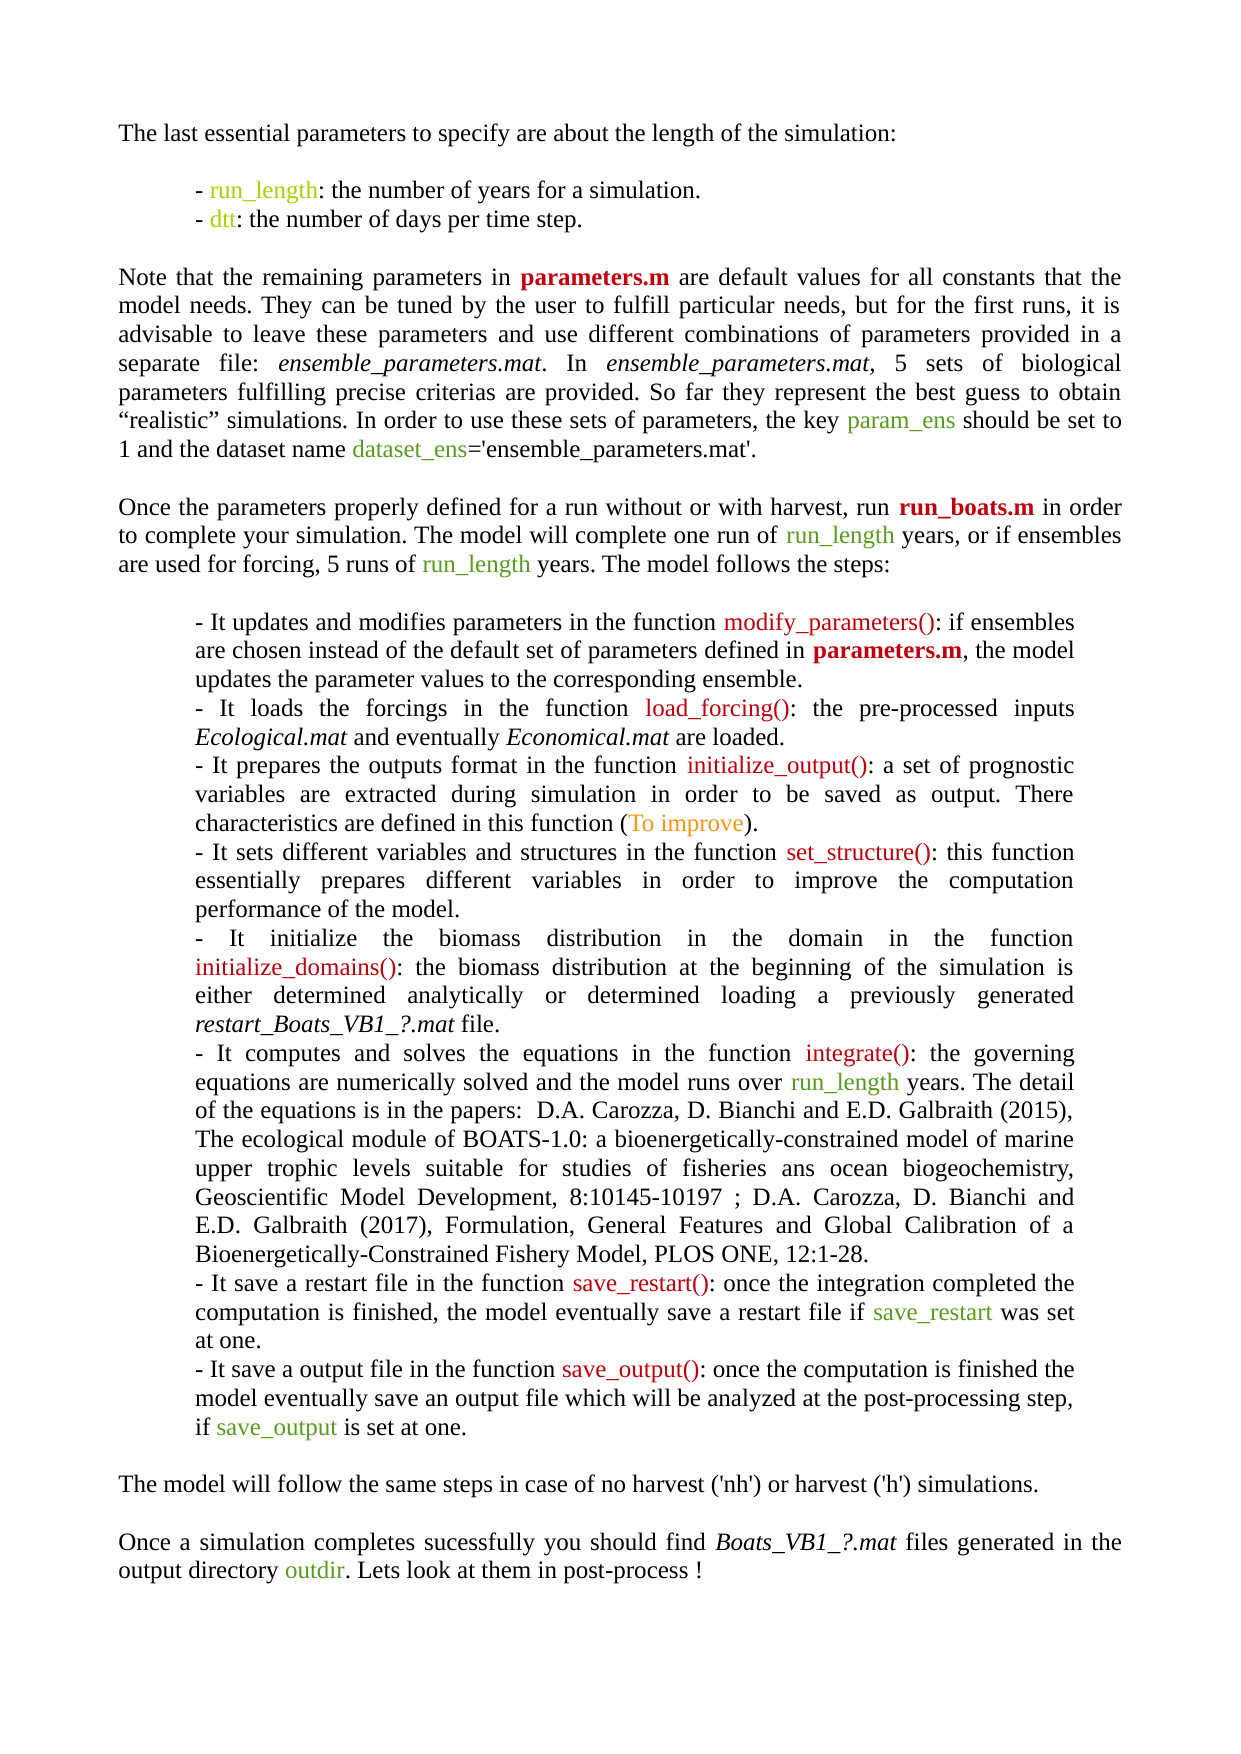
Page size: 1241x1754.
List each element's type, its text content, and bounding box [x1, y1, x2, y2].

text - It prepares the outputs format in the function initialize_output(): a set of prognostic variables are extracted during simulation in order to be saved as output. There characteristics are defined in this function (To improve). [195, 751, 1075, 837]
text - It sets different variables and structures in the function set_structure(): this function essentially prepares different variables in order to improve the computation performance of the model. [195, 837, 1075, 923]
text Note that the remaining parameters in parameters.m are default values for all constants that the model needs. They can be tuned by the user to fulfill particular needs, but for the first runs, it is advisable to leave these parameters and use different combinations of parameters provided in a separate file: ensemble_parameters.mat. In ensemble_parameters.mat, 5 sets of biological parameters fulfilling precise criterias are provided. So far they represent the best guess to obtain “realistic” simulations. In order to use these sets of parameters, the key param_ens should be set to 1 and the dataset name dataset_ens='ensemble_parameters.mat'. [118, 262, 1122, 463]
text - It save a restart file in the function save_restart(): once the integration completed the computation is finished, the model eventually save a restart file if save_restart was set at one. [195, 1268, 1075, 1354]
text - It loads the forcings in the function load_forcing(): the pre-processed inputs Ecological.mat and eventually Economical.mat are loaded. [195, 693, 1075, 751]
text - It computes and solves the equations in the function integrate(): the governing equations are numerically solved and the model runs over run_length years. The detail of the equations is in the papers: D.A. Carozza, D. Bianchi and E.D. Galbraith (2015), The ecological module of BOATS-1.0: a bioenergetically-constrained model of marine upper trophic levels suitable for studies of fisheries ans ocean biogeochemistry, Geoscientific Model Development, 8:10145-10197 ; D.A. Carozza, D. Bianchi and E.D. Galbraith (2017), Formulation, General Features and Global Calibration of a Bioenergetically-Constrained Fishery Model, PLOS ONE, 12:1-28. [195, 1038, 1075, 1268]
text - It save a output file in the function save_output(): once the computation is finished the model eventually save an output file which will be analyzed at the post-processing step, if save_output is set at one. [195, 1354, 1075, 1441]
text - dtt: the number of days per time step. [195, 204, 1075, 233]
text Once a simulation completes sucessfully you should find Boats_VB1_?.mat files generated in the output directory outdir. Lets look at them in post-process ! [118, 1527, 1122, 1584]
text - It updates and modifies parameters in the function modify_parameters(): if ensembles are chosen instead of the default set of parameters defined in parameters.m, the model updates the parameter values to the corresponding ensemble. [195, 607, 1075, 693]
text The model will follow the same steps in case of no harvest ('nh') or harvest ('h') simulations. [118, 1469, 1122, 1498]
text - run_length: the number of years for a simulation. [195, 176, 1075, 204]
text The last essential parameters to specify are about the length of the simulation: [118, 118, 1075, 147]
text - It initialize the biomass distribution in the domain in the function initialize_domains(): the biomass distribution at the beginning of the simulation is either determined analytically or determined loading a previously generated restart_Boats_VB1_?.mat file. [195, 923, 1075, 1038]
text Once the parameters properly defined for a run without or with harvest, run run_boats.m in order to complete your simulation. The model will complete one run of run_length years, or if ensembles are used for forcing, 5 runs of run_length years. The model follows the steps: [118, 492, 1122, 578]
